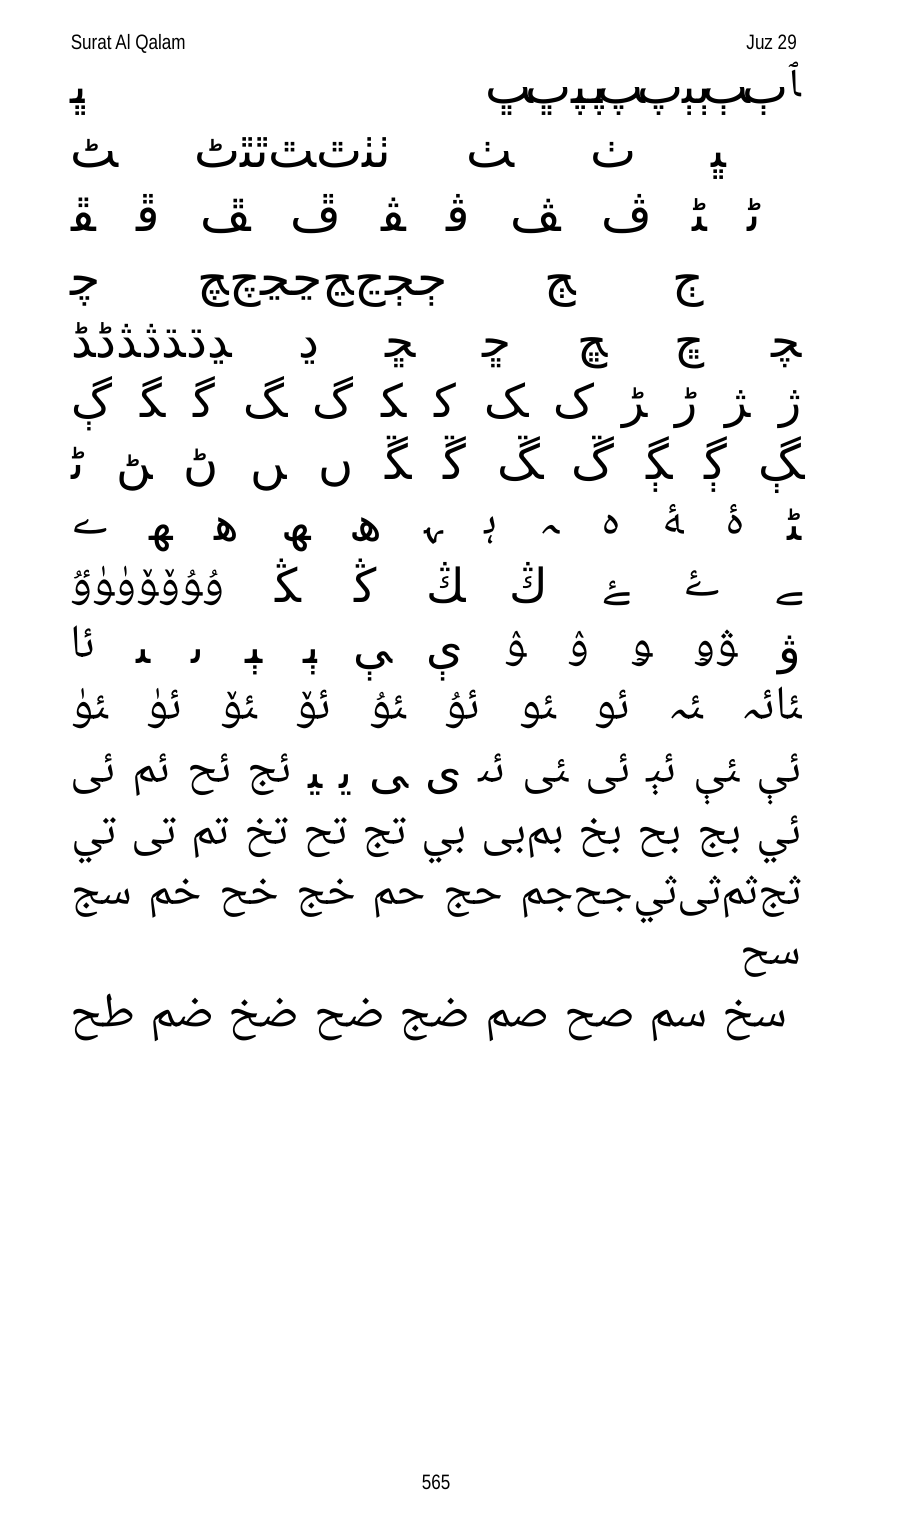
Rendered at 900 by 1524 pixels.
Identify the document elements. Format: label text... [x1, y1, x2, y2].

text ﮣ ﮤ ﮥ ﮦ ﮧ ﮨ ﮩ ﮪ ﮫ ﮬ ﮭ ﮮ [71, 499, 801, 560]
text ﯶ ﯷ ﯸ ﯹ ﯺ ﯻ ﯼ ﯽ ﯾ ﯿ ﰀ ﰁ ﰂ ﰃ [71, 745, 801, 809]
text ﭨ ﭩ ﭪ ﭫ ﭬ ﭭ ﭮ ﭯ ﭰ ﭱ [71, 188, 801, 252]
text ﮯ ﮰ ﮱ ﯓ ﯔ ﯕ ﯖ ﯗﯘﯙﯚﯛﯜﯝ [71, 560, 801, 621]
text ﯫﯬ ﯭ ﯮ ﯯ ﯰ ﯱ ﯲ ﯳ ﯴ ﯵ [71, 682, 801, 745]
text ﰞ ﰟ ﰠ ﰡ ﰢ ﰣ ﰤ ﰥ ﰦ [71, 989, 801, 1053]
text ﰑﰒﰓﰔﰕﰖ ﰗ ﰘ ﰙ ﰚ ﰛ ﰜ ﰝ [71, 870, 801, 989]
text ﰄ ﰅ ﰆ ﰇ ﰈﰉ ﰊ ﰋ ﰌ ﰍ ﰎ ﰏ ﰐ [71, 809, 801, 870]
text ﭝ ﭞ ﭟ ﭠﭡﭢﭣﭤﭥﭦ ﭧ [71, 124, 801, 188]
text ﭲ ﭳ ﭴﭵﭶﭷﭸﭹﭺﭻ ﭼ [71, 252, 801, 315]
text ﯞ ﯟﯠ ﯡ ﯢ ﯣ ﯤ ﯥ ﯦ ﯧ ﯨ ﯩ ﯪ [71, 621, 801, 682]
text ﮗ ﮘ ﮙ ﮚ ﮛ ﮜ ﮝ ﮞ ﮟ ﮠ ﮡ ﮢ [71, 436, 801, 499]
text ﮊ ﮋ ﮌ ﮍ ﮎ ﮏ ﮐ ﮑ ﮒ ﮓ ﮔ ﮕ ﮖ [71, 377, 801, 436]
text ﭑﭒﭓﭔﭕﭖﭗﭘﭙﭚﭛ ﭜ [71, 60, 801, 124]
text ﭽ ﭾ ﭿ ﮀ ﮁ ﮂ ﮃﮄﮅﮆﮇﮈﮉ [71, 315, 801, 377]
